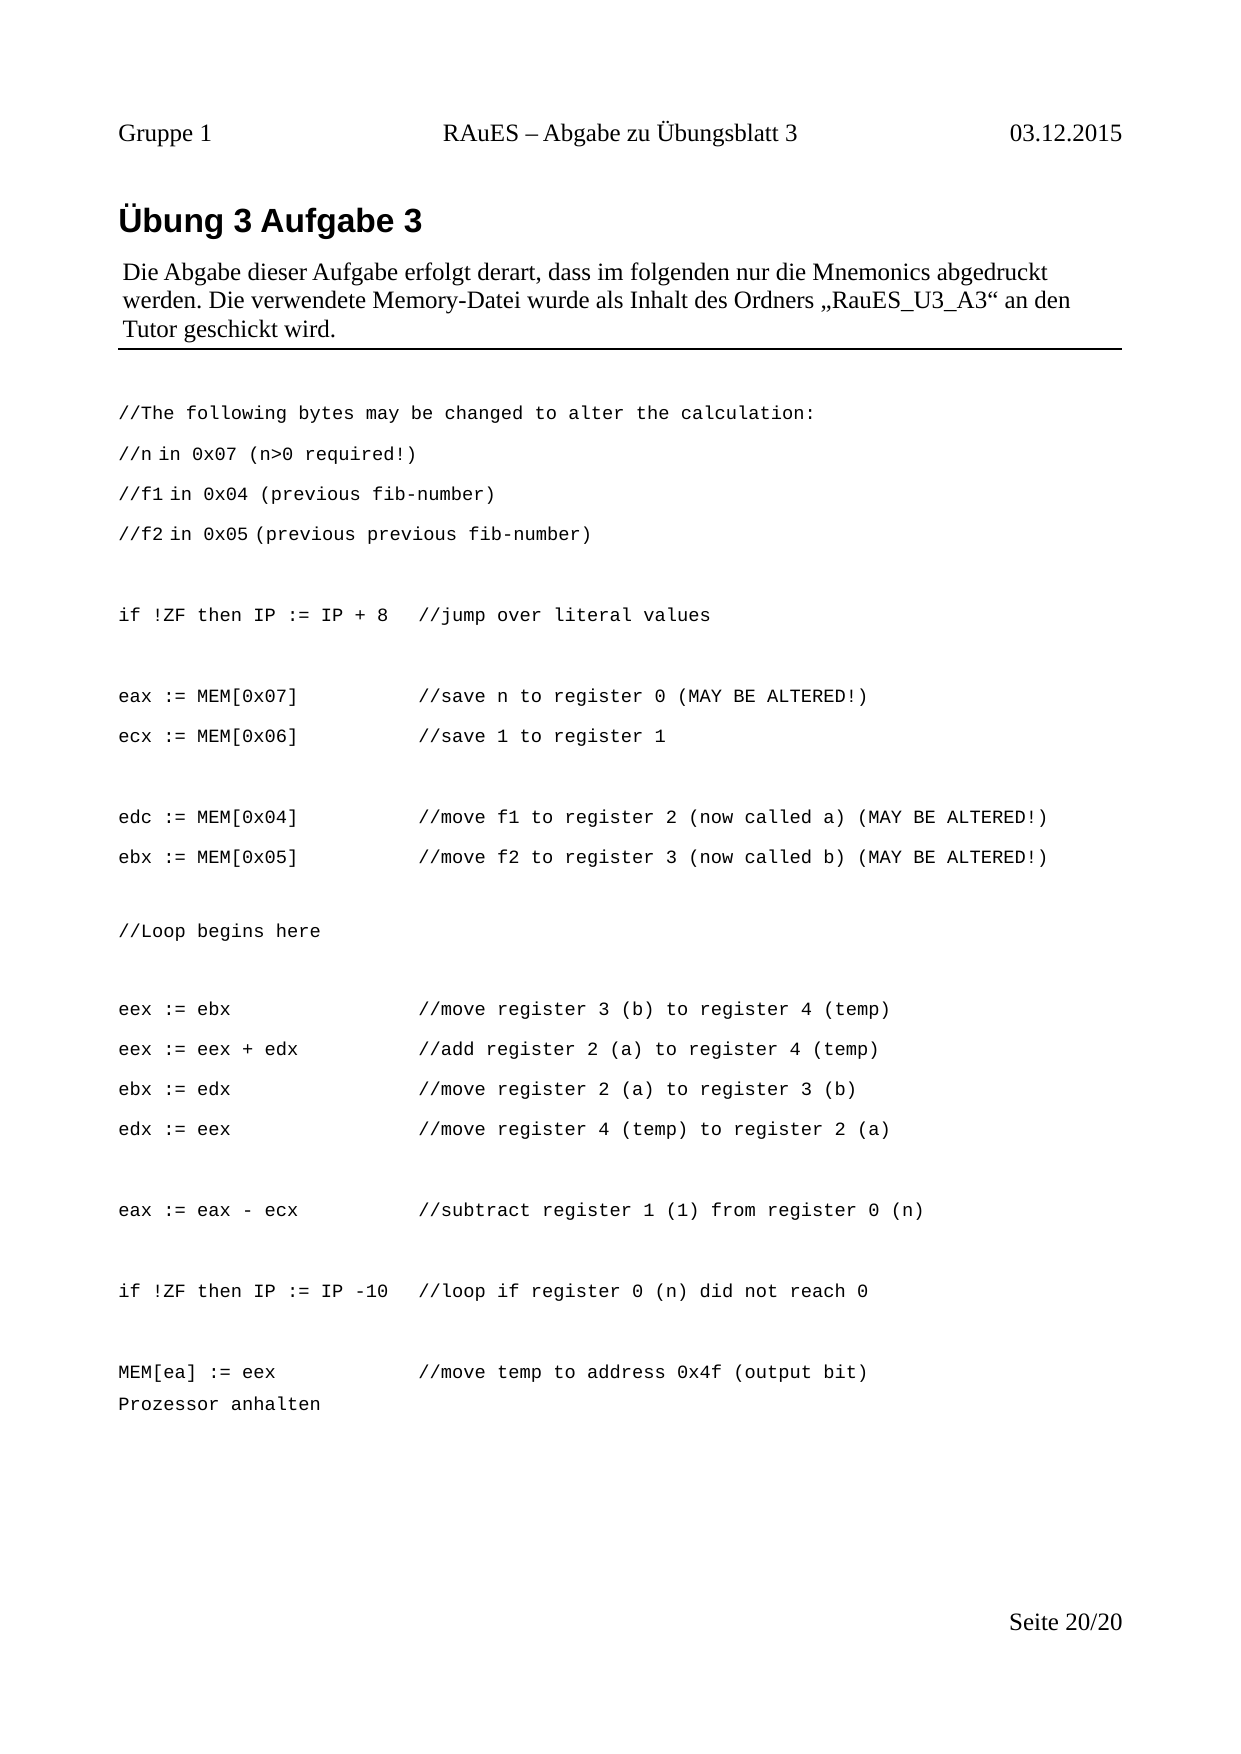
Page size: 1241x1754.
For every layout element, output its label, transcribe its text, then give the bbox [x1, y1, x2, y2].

text edx := eex //move register 4 (temp) to register 2 (a) [118, 1112, 1122, 1141]
text if !ZF then IP := IP + 8 //jump over literal values [118, 598, 1122, 627]
text //n in 0x07 (n>0 required!) [118, 437, 1122, 466]
text ebx := edx //move register 2 (a) to register 3 (b) [118, 1072, 1122, 1101]
text eax := MEM[0x07] //save n to register 0 (MAY BE ALTERED!) [118, 679, 1122, 708]
text ebx := MEM[0x05] //move f2 to register 3 (now called b) (MAY BE ALTERED!) [118, 840, 1122, 869]
text Die Abgabe dieser Aufgabe erfolgt derart, dass im folgenden nur die Mnemonics abgedruckt werden. Die verwendete Memory-Datei wurde als Inhalt des Ordners „RauES_U3_A3“ an den Tutor geschickt wird. [118, 252, 1122, 348]
text //Loop begins here [118, 921, 1122, 943]
text if !ZF then IP := IP -10 //loop if register 0 (n) did not reach 0 [118, 1274, 1122, 1303]
text Prozessor anhalten [118, 1395, 1122, 1416]
subtitle Übung 3 Aufgabe 3 [118, 201, 1122, 240]
text eex := ebx //move register 3 (b) to register 4 (temp) [118, 992, 1122, 1021]
text //f1 in 0x04 (previous fib-number) [118, 477, 1122, 506]
text ecx := MEM[0x06] //save 1 to register 1 [118, 719, 1122, 748]
text MEM[ea] := eex //move temp to address 0x4f (output bit) [118, 1355, 1122, 1384]
text eax := eax - ecx //subtract register 1 (1) from register 0 (n) [118, 1193, 1122, 1222]
text //The following bytes may be changed to alter the calculation: [118, 403, 1122, 425]
text edc := MEM[0x04] //move f1 to register 2 (now called a) (MAY BE ALTERED!) [118, 800, 1122, 829]
text eex := eex + edx //add register 2 (a) to register 4 (temp) [118, 1032, 1122, 1061]
text //f2 in 0x05 (previous previous fib-number) [118, 517, 1122, 546]
